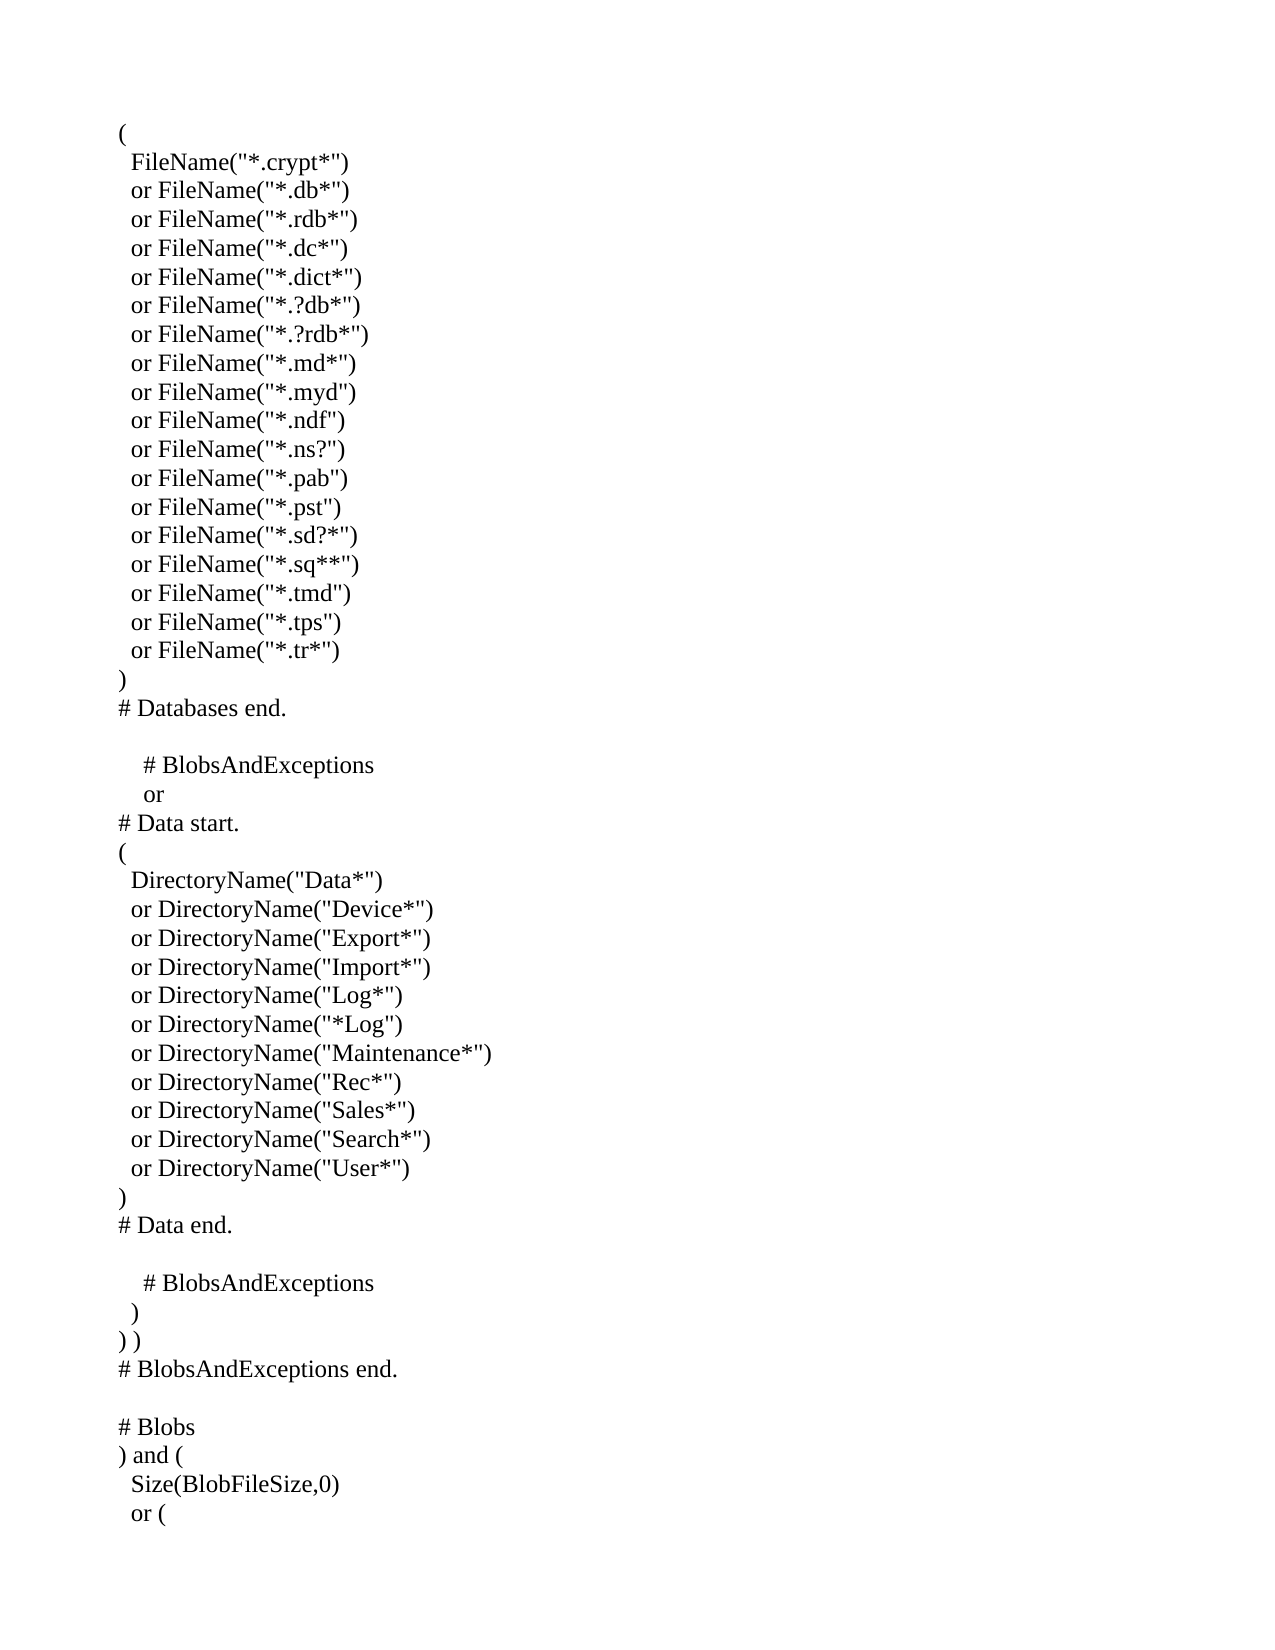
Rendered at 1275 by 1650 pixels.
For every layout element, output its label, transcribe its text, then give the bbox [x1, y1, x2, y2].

text or ( [118, 1498, 1157, 1527]
text or DirectoryName("Export*") [118, 923, 1157, 952]
text # BlobsAndExceptions [118, 751, 1157, 779]
text ) and ( [118, 1441, 1157, 1469]
text # BlobsAndExceptions [118, 1268, 1157, 1297]
text ( [118, 118, 1157, 147]
text or DirectoryName("*Log") [118, 1009, 1157, 1038]
text or [118, 779, 1157, 808]
text or FileName("*.db*") [118, 176, 1157, 204]
text or DirectoryName("Import*") [118, 952, 1157, 981]
text or DirectoryName("Device*") [118, 894, 1157, 923]
text or DirectoryName("Rec*") [118, 1067, 1157, 1096]
text or FileName("*.sq**") [118, 549, 1157, 578]
text # Blobs [118, 1412, 1157, 1441]
text or FileName("*.tr*") [118, 636, 1157, 664]
text or FileName("*.sd?*") [118, 521, 1157, 549]
text # Data start. [118, 808, 1157, 837]
text ) [118, 664, 1157, 693]
text ( [118, 837, 1157, 866]
text or FileName("*.rdb*") [118, 204, 1157, 233]
text or FileName("*.myd") [118, 377, 1157, 406]
text or DirectoryName("User*") [118, 1153, 1157, 1182]
text FileName("*.crypt*") [118, 147, 1157, 176]
text or FileName("*.dc*") [118, 233, 1157, 262]
text or FileName("*.pab") [118, 463, 1157, 492]
text or DirectoryName("Sales*") [118, 1096, 1157, 1124]
text or FileName("*.md*") [118, 348, 1157, 377]
text or FileName("*.pst") [118, 492, 1157, 521]
text or DirectoryName("Search*") [118, 1124, 1157, 1153]
text DirectoryName("Data*") [118, 866, 1157, 894]
text or FileName("*.?rdb*") [118, 319, 1157, 348]
text ) [118, 1297, 1157, 1326]
text or FileName("*.tps") [118, 607, 1157, 636]
text or FileName("*.dict*") [118, 262, 1157, 291]
text or FileName("*.tmd") [118, 578, 1157, 607]
text # BlobsAndExceptions end. [118, 1354, 1157, 1383]
text or DirectoryName("Maintenance*") [118, 1038, 1157, 1067]
text # Databases end. [118, 693, 1157, 722]
text or FileName("*.ns?") [118, 434, 1157, 463]
text or DirectoryName("Log*") [118, 981, 1157, 1009]
text Size(BlobFileSize,0) [118, 1469, 1157, 1498]
text or FileName("*.ndf") [118, 406, 1157, 434]
text ) ) [118, 1326, 1157, 1354]
text ) [118, 1182, 1157, 1211]
text # Data end. [118, 1211, 1157, 1239]
text or FileName("*.?db*") [118, 291, 1157, 319]
